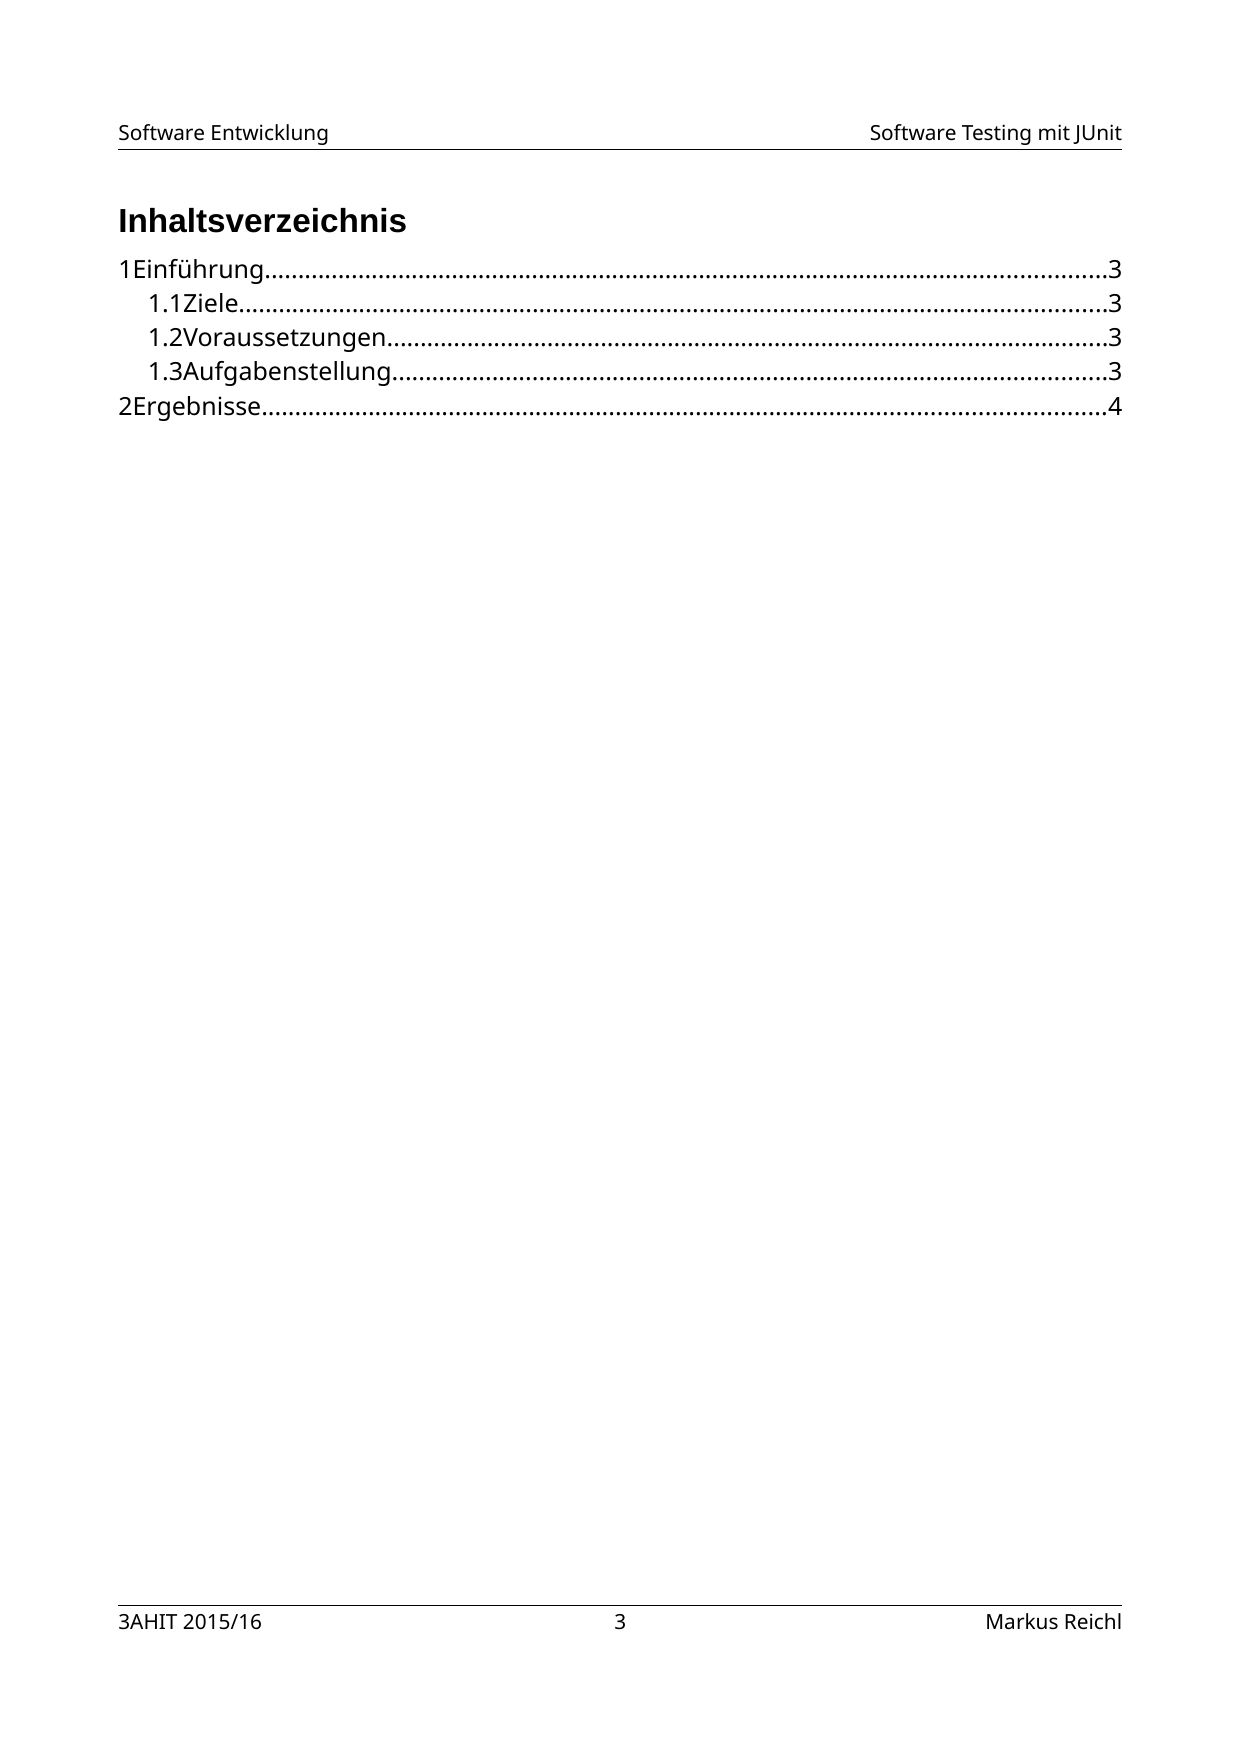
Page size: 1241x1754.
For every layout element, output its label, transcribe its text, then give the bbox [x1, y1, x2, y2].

text 1Einführung 3 [118, 252, 1122, 286]
text 1.1Ziele 3 [148, 286, 1122, 320]
text 1.2Voraussetzungen 3 [148, 320, 1122, 354]
subtitle Inhaltsverzeichnis [118, 201, 1122, 239]
text 1.3Aufgabenstellung 3 [148, 354, 1122, 388]
text 2Ergebnisse 4 [118, 388, 1122, 422]
